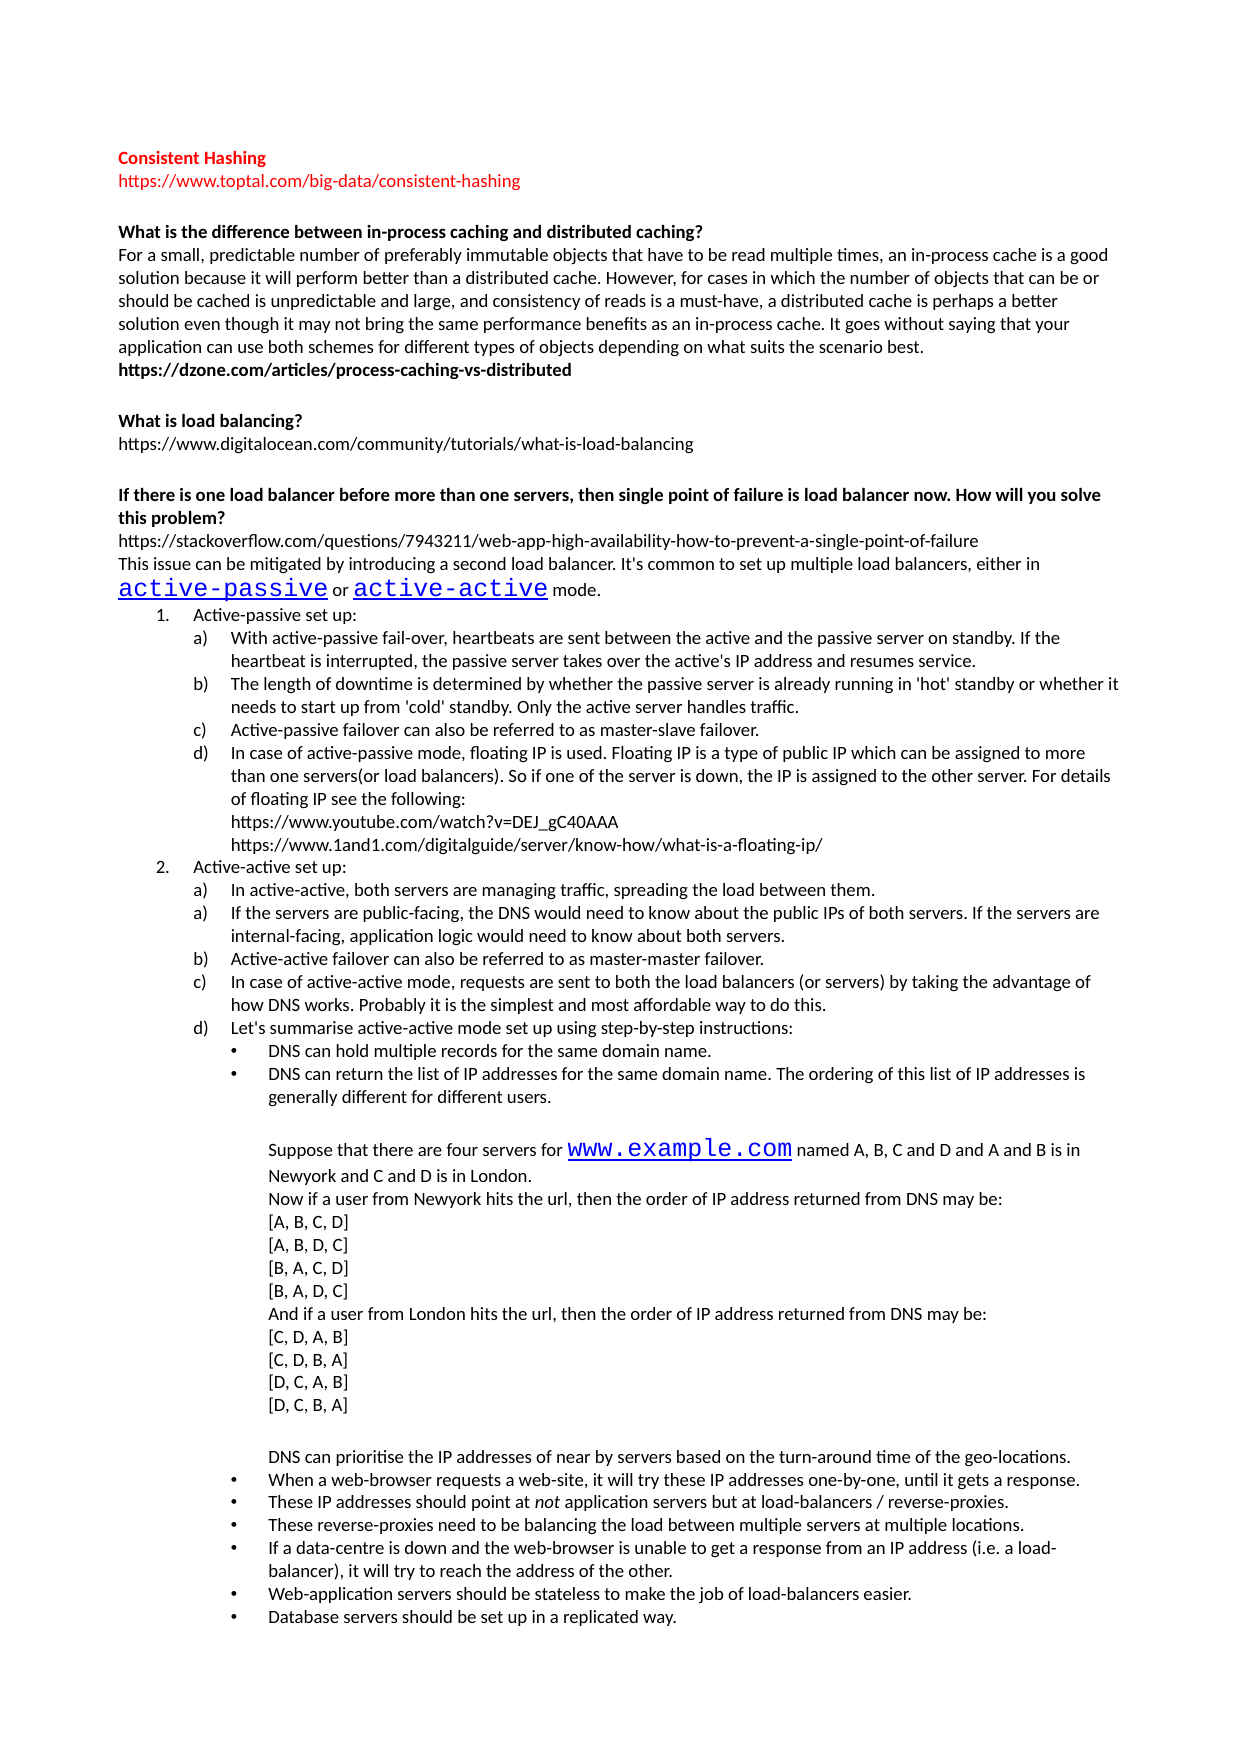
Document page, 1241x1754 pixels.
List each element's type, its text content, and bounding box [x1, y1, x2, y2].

list DNS can return the list of IP addresses for the same domain name. The ordering of this list of IP addresses is generally different for different users. [231, 1062, 1122, 1108]
list Active-passive failover can also be referred to as master-slave failover. [193, 718, 1122, 741]
text What is load balancing? [118, 409, 1122, 432]
list [D, C, A, B] [231, 1371, 1122, 1393]
text What is the difference between in-process caching and distributed caching? [118, 221, 1122, 243]
list With active-passive fail-over, heartbeats are sent between the active and the passive server on standby. If the heartbeat is interrupted, the passive server takes over the active's IP address and resumes service. [193, 626, 1122, 672]
list [A, B, C, D] [231, 1210, 1122, 1233]
list [D, C, B, A] [231, 1393, 1122, 1416]
list When a web-browser requests a web-site, it will try these IP addresses one-by-one, until it gets a response. [231, 1468, 1122, 1491]
list [A, B, D, C] [231, 1233, 1122, 1256]
list In case of active-active mode, requests are sent to both the load balancers (or servers) by taking the advantage of how DNS works. Probably it is the simplest and most affordable way to do this. [193, 970, 1122, 1016]
text https://dzone.com/articles/process-caching-vs-distributed [118, 358, 1122, 381]
list [C, D, A, B] [231, 1325, 1122, 1348]
list DNS can prioritise the IP addresses of near by servers based on the turn-around time of the geo-locations. [231, 1445, 1122, 1468]
list https://www.1and1.com/digitalguide/server/know-how/what-is-a-floating-ip/ [193, 833, 1122, 856]
list Suppose that there are four servers for www.example.com named A, B, C and D and A and B is in Newyork and C and D is in London. [231, 1136, 1122, 1187]
list If a data-centre is down and the web-browser is unable to get a response from an IP address (i.e. a load-balancer), it will try to reach the address of the other. [231, 1536, 1122, 1582]
list Active-active set up: [156, 856, 1122, 878]
list And if a user from London hits the url, then the order of IP address returned from DNS may be: [231, 1302, 1122, 1325]
list Active-passive set up: [156, 603, 1122, 626]
text Consistent Hashing [118, 146, 1122, 169]
text https://stackoverflow.com/questions/7943211/web-app-high-availability-how-to-prevent-a-single-point-of-failure [118, 529, 1122, 552]
text https://www.digitalocean.com/community/tutorials/what-is-load-balancing [118, 432, 1122, 455]
list The length of downtime is determined by whether the passive server is already running in 'hot' standby or whether it needs to start up from 'cold' standby. Only the active server handles traffic. [193, 672, 1122, 718]
list https://www.youtube.com/watch?v=DEJ_gC40AAA [193, 810, 1122, 833]
list Now if a user from Newyork hits the url, then the order of IP address returned from DNS may be: [231, 1187, 1122, 1210]
list If the servers are public-facing, the DNS would need to know about the public IPs of both servers. If the servers are internal-facing, application logic would need to know about both servers. [193, 901, 1122, 947]
text This issue can be mitigated by introducing a second load balancer. It's common to set up multiple load balancers, either in active-passive or active-active mode. [118, 552, 1122, 603]
list These IP addresses should point at not application servers but at load-balancers / reverse-proxies. [231, 1491, 1122, 1513]
list [B, A, C, D] [231, 1256, 1122, 1279]
list In case of active-passive mode, floating IP is used. Floating IP is a type of public IP which can be assigned to more than one servers(or load balancers). So if one of the server is down, the IP is assigned to the other server. For details of floating IP see the following: [193, 741, 1122, 810]
text For a small, predictable number of preferably immutable objects that have to be read multiple times, an in-process cache is a good solution because it will perform better than a distributed cache. However, for cases in which the number of objects that can be or should be cached is unpredictable and large, and consistency of reads is a must-have, a distributed cache is perhaps a better solution even though it may not bring the same performance benefits as an in-process cache. It goes without saying that your application can use both schemes for different types of objects depending on what suits the scenario best. [118, 243, 1122, 358]
list Let's summarise active-active mode set up using step-by-step instructions: [193, 1016, 1122, 1039]
list [B, A, D, C] [231, 1279, 1122, 1302]
list In active-active, both servers are managing traffic, spreading the load between them. [193, 878, 1122, 901]
list DNS can hold multiple records for the same domain name. [231, 1039, 1122, 1062]
list Web-application servers should be stateless to make the job of load-balancers easier. [231, 1582, 1122, 1605]
text https://www.toptal.com/big-data/consistent-hashing [118, 169, 1122, 192]
list Database servers should be set up in a replicated way. [231, 1605, 1122, 1628]
text If there is one load balancer before more than one servers, then single point of failure is load balancer now. How will you solve this problem? [118, 483, 1122, 529]
list [C, D, B, A] [231, 1348, 1122, 1371]
list These reverse-proxies need to be balancing the load between multiple servers at multiple locations. [231, 1513, 1122, 1536]
list Active-active failover can also be referred to as master-master failover. [193, 947, 1122, 970]
